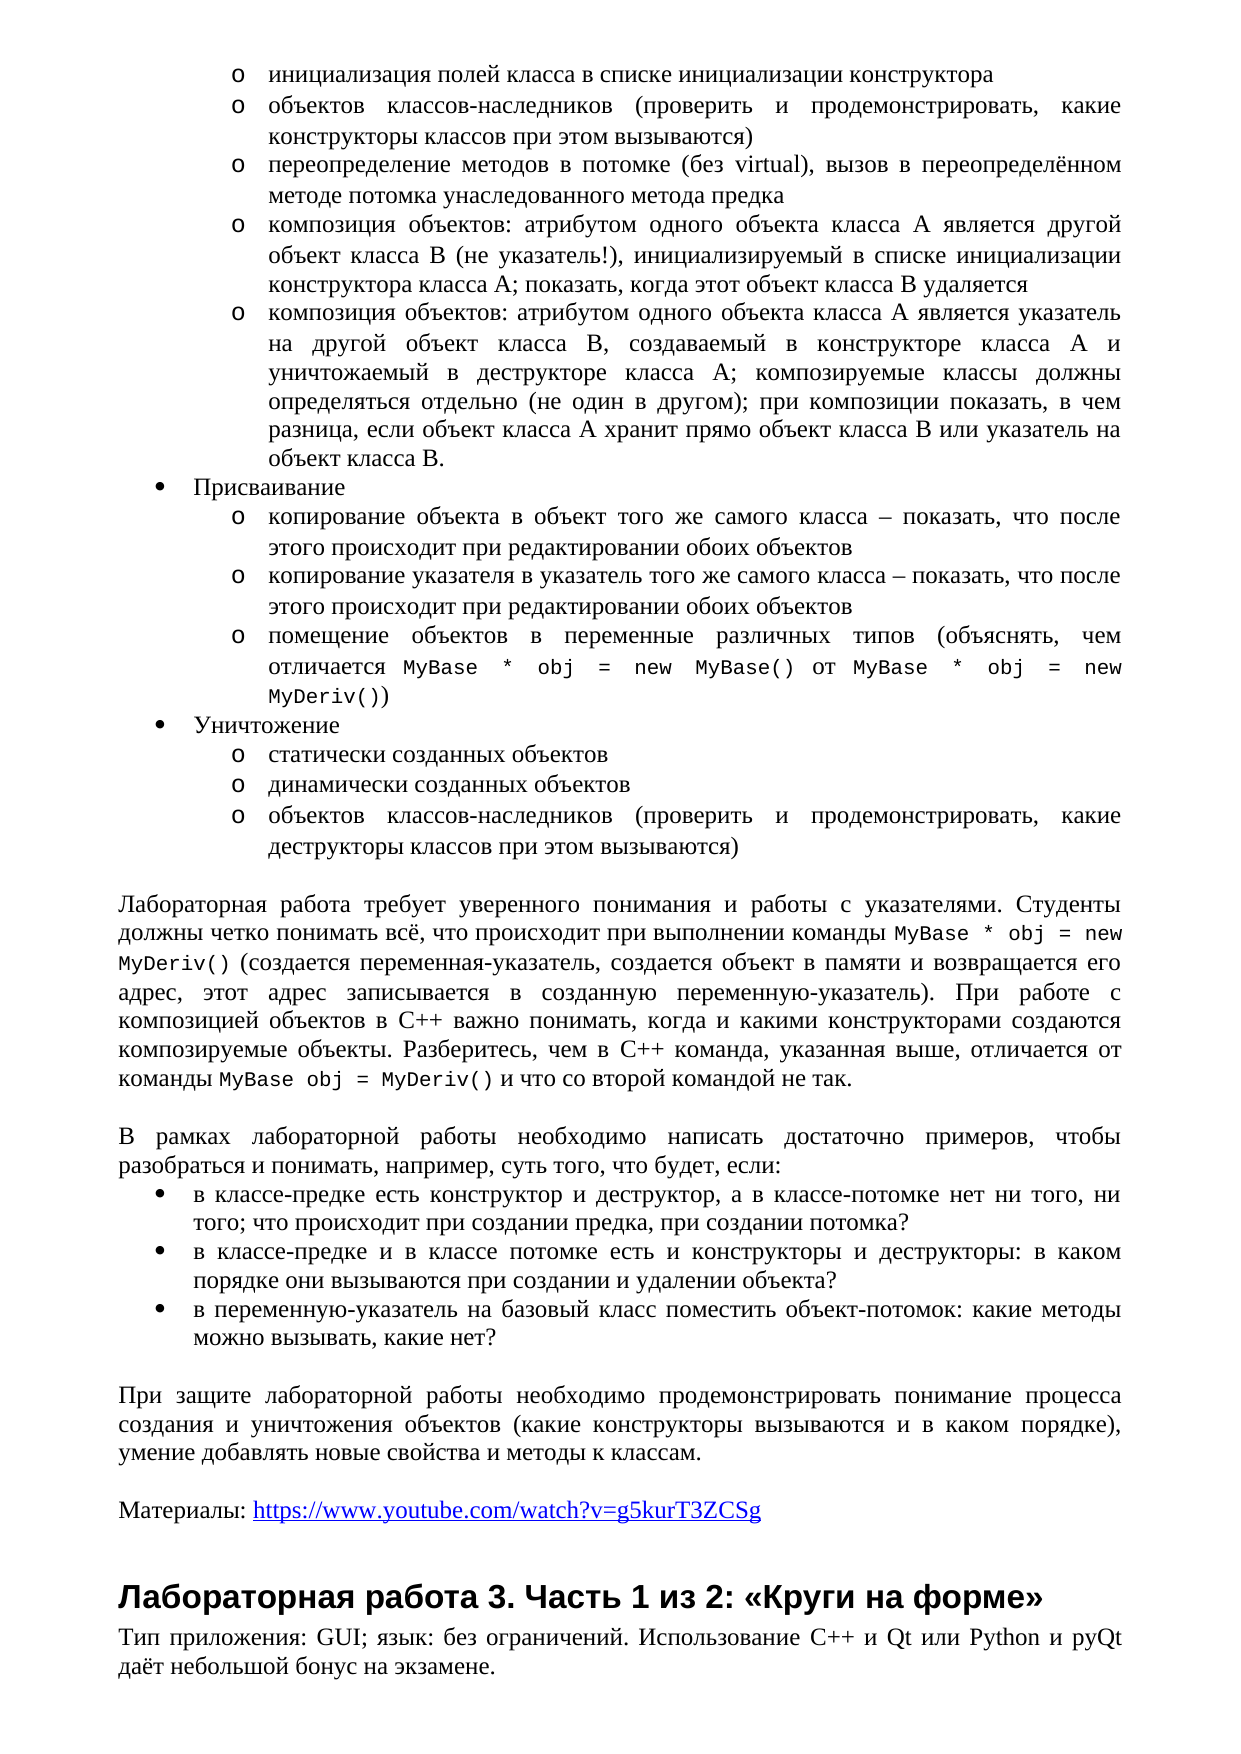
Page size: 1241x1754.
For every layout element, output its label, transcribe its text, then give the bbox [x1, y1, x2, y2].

list динамически созданных объектов [231, 769, 1122, 800]
subtitle Лабораторная работа 3. Часть 1 из 2: «Круги на форме» [118, 1577, 1122, 1616]
text Материалы: https://www.youtube.com/watch?v=g5kurT3ZCSg [118, 1495, 1122, 1524]
text При защите лабораторной работы необходимо продемонстрировать понимание процесса создания и уничтожения объектов (какие конструкторы вызываются и в каком порядке), умение добавлять новые свойства и методы к классам. [118, 1380, 1122, 1466]
list в классе-предке есть конструктор и деструктор, а в классе-потомке нет ни того, ни того; что происходит при создании предка, при создании потомка? [156, 1179, 1122, 1236]
list копирование указателя в указатель того же самого класса – показать, что после этого происходит при редактировании обоих объектов [231, 560, 1122, 620]
text Лабораторная работа требует уверенного понимания и работы с указателями. Студенты должны четко понимать всё, что происходит при выполнении команды MyBase * obj = new MyDeriv() (создается переменная-указатель, создается объект в памяти и возвращается его адрес, этот адрес записывается в созданную переменную-указатель). При работе с композицией объектов в C++ важно понимать, когда и какими конструкторами создаются композируемые объекты. Разберитесь, чем в C++ команда, указанная выше, отличается от команды MyBase obj = MyDeriv() и что со второй командой не так. [118, 889, 1122, 1092]
list инициализация полей класса в списке инициализации конструктора [231, 59, 1122, 90]
list Уничтожение [156, 710, 1122, 739]
list статически созданных объектов [231, 739, 1122, 769]
list объектов классов-наследников (проверить и продемонстрировать, какие конструкторы классов при этом вызываются) [231, 90, 1122, 149]
list композиция объектов: атрибутом одного объекта класса A является указатель на другой объект класса B, создаваемый в конструкторе класса A и уничтожаемый в деструкторе класса A; композируемые классы должны определяться отдельно (не один в другом); при композиции показать, в чем разница, если объект класса А хранит прямо объект класса В или указатель на объект класса В. [231, 297, 1122, 472]
text Тип приложения: GUI; язык: без ограничений. Использование C++ и Qt или Python и pyQt даёт небольшой бонус на экзамене. [118, 1622, 1122, 1679]
list объектов классов-наследников (проверить и продемонстрировать, какие деструкторы классов при этом вызываются) [231, 800, 1122, 860]
text В рамках лабораторной работы необходимо написать достаточно примеров, чтобы разобраться и понимать, например, суть того, что будет, если: [118, 1121, 1122, 1179]
list помещение объектов в переменные различных типов (объяснять, чем отличается MyBase * obj = new MyBase() от MyBase * obj = new MyDeriv()) [231, 620, 1122, 710]
list в классе-предке и в классе потомке есть и конструкторы и деструкторы: в каком порядке они вызываются при создании и удалении объекта? [156, 1236, 1122, 1294]
list переопределение методов в потомке (без virtual), вызов в переопределённом методе потомка унаследованного метода предка [231, 149, 1122, 209]
list композиция объектов: атрибутом одного объекта класса A является другой объект класса B (не указатель!), инициализируемый в списке инициализации конструктора класса A; показать, когда этот объект класса B удаляется [231, 209, 1122, 297]
list в переменную-указатель на базовый класс поместить объект-потомок: какие методы можно вызывать, какие нет? [156, 1294, 1122, 1351]
list Присваивание [156, 472, 1122, 501]
list копирование объекта в объект того же самого класса – показать, что после этого происходит при редактировании обоих объектов [231, 501, 1122, 560]
